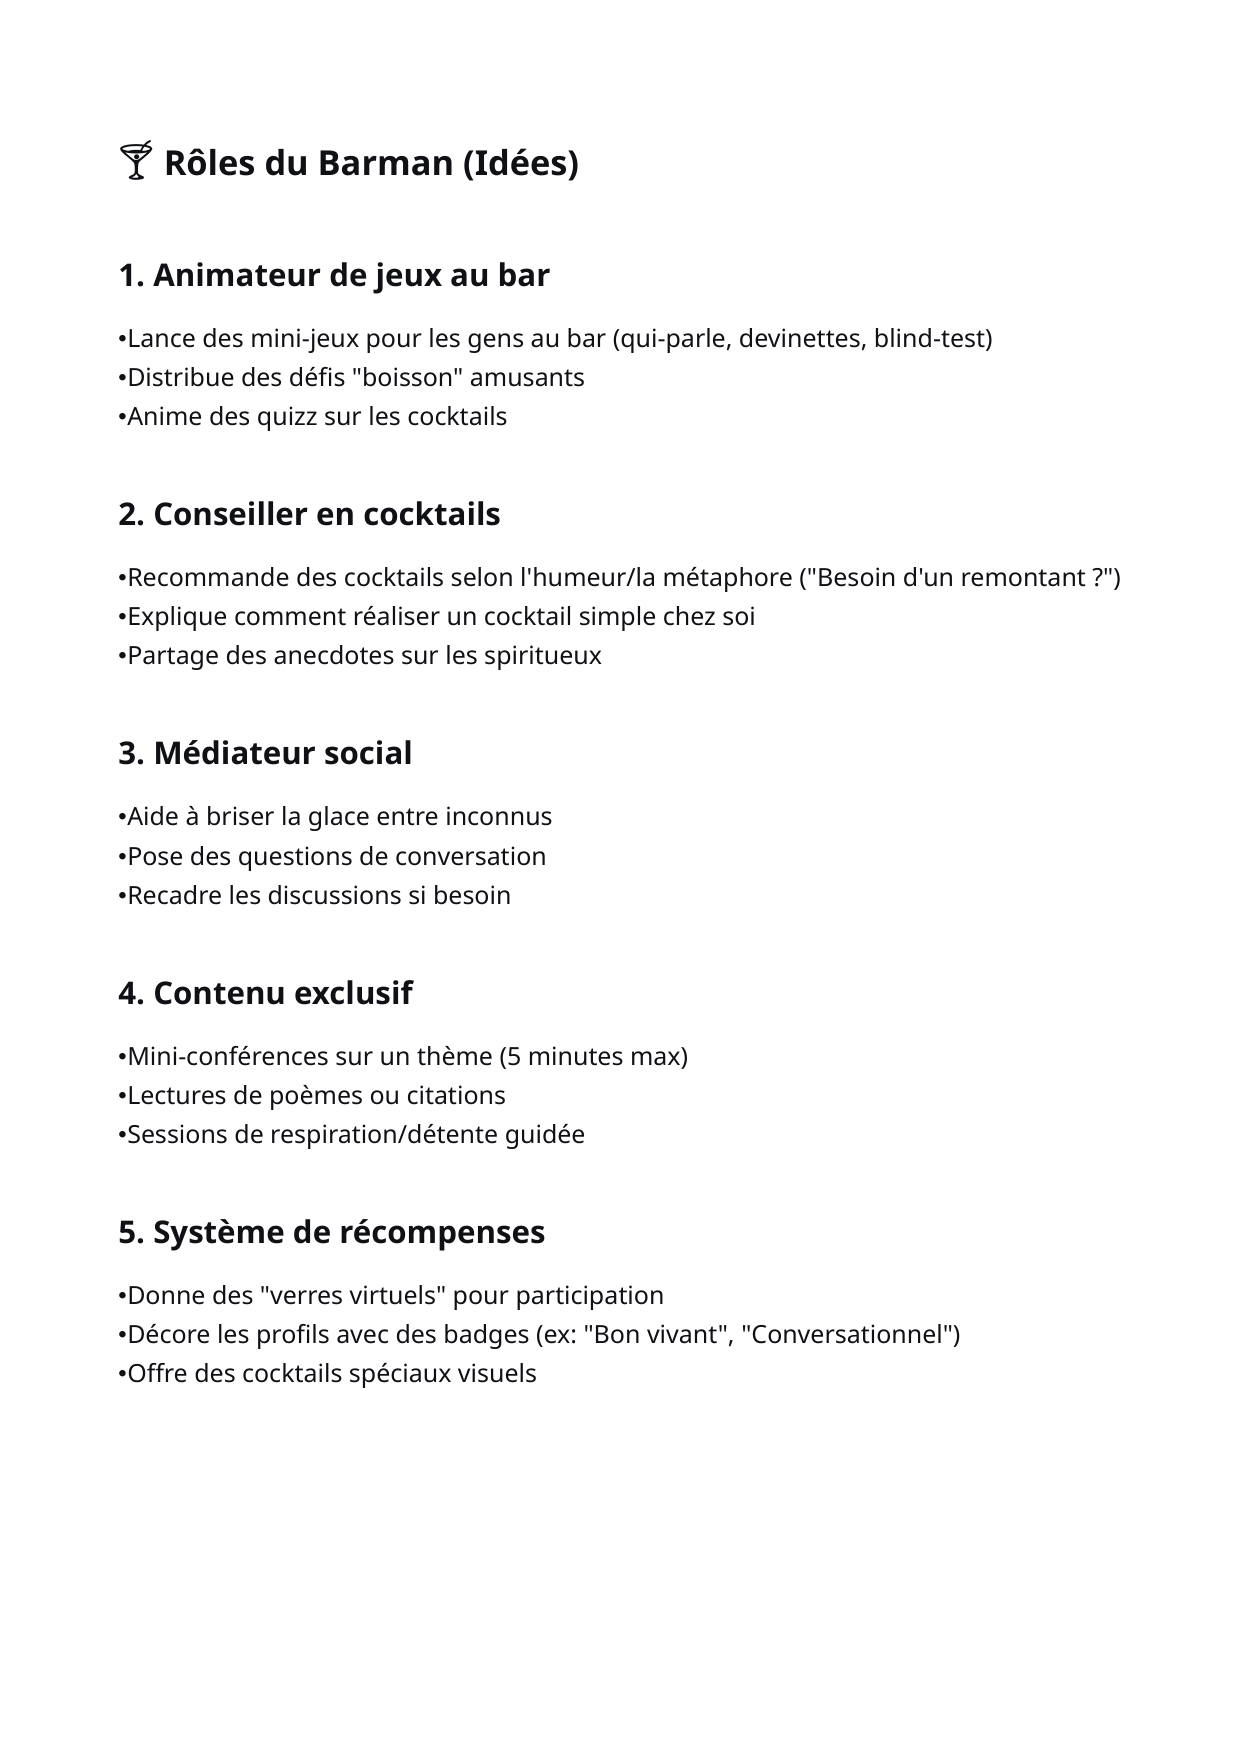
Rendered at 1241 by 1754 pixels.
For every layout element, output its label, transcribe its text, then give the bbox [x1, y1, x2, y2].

list Offre des cocktails spéciaux visuels [118, 1356, 1122, 1390]
list Partage des anecdotes sur les spiritueux [118, 638, 1122, 672]
list Lectures de poèmes ou citations [118, 1077, 1122, 1112]
list Distribue des défis "boisson" amusants [118, 359, 1122, 393]
subtitle 3. Médiateur social [118, 727, 1122, 774]
subtitle 5. Système de récompenses [118, 1206, 1122, 1253]
list Pose des questions de conversation [118, 838, 1122, 872]
list Sessions de respiration/détente guidée [118, 1117, 1122, 1151]
subtitle 4. Contenu exclusif [118, 966, 1122, 1013]
list Lance des mini-jeux pour les gens au bar (qui-parle, devinettes, blind-test) [118, 320, 1122, 354]
list Aide à briser la glace entre inconnus [118, 799, 1122, 833]
list Donne des "verres virtuels" pour participation [118, 1278, 1122, 1312]
subtitle 1. Animateur de jeux au bar [118, 248, 1122, 295]
list Mini-conférences sur un thème (5 minutes max) [118, 1038, 1122, 1072]
list Anime des quizz sur les cocktails [118, 398, 1122, 433]
list Recadre les discussions si besoin [118, 877, 1122, 911]
subtitle 2. Conseiller en cocktails [118, 488, 1122, 534]
list Décore les profils avec des badges (ex: "Bon vivant", "Conversationnel") [118, 1317, 1122, 1351]
list Recommande des cocktails selon l'humeur/la métaphore ("Besoin d'un remontant ?") [118, 559, 1122, 594]
list Explique comment réaliser un cocktail simple chez soi [118, 599, 1122, 633]
subtitle 🍸 Rôles du Barman (Idées) [118, 139, 1122, 186]
